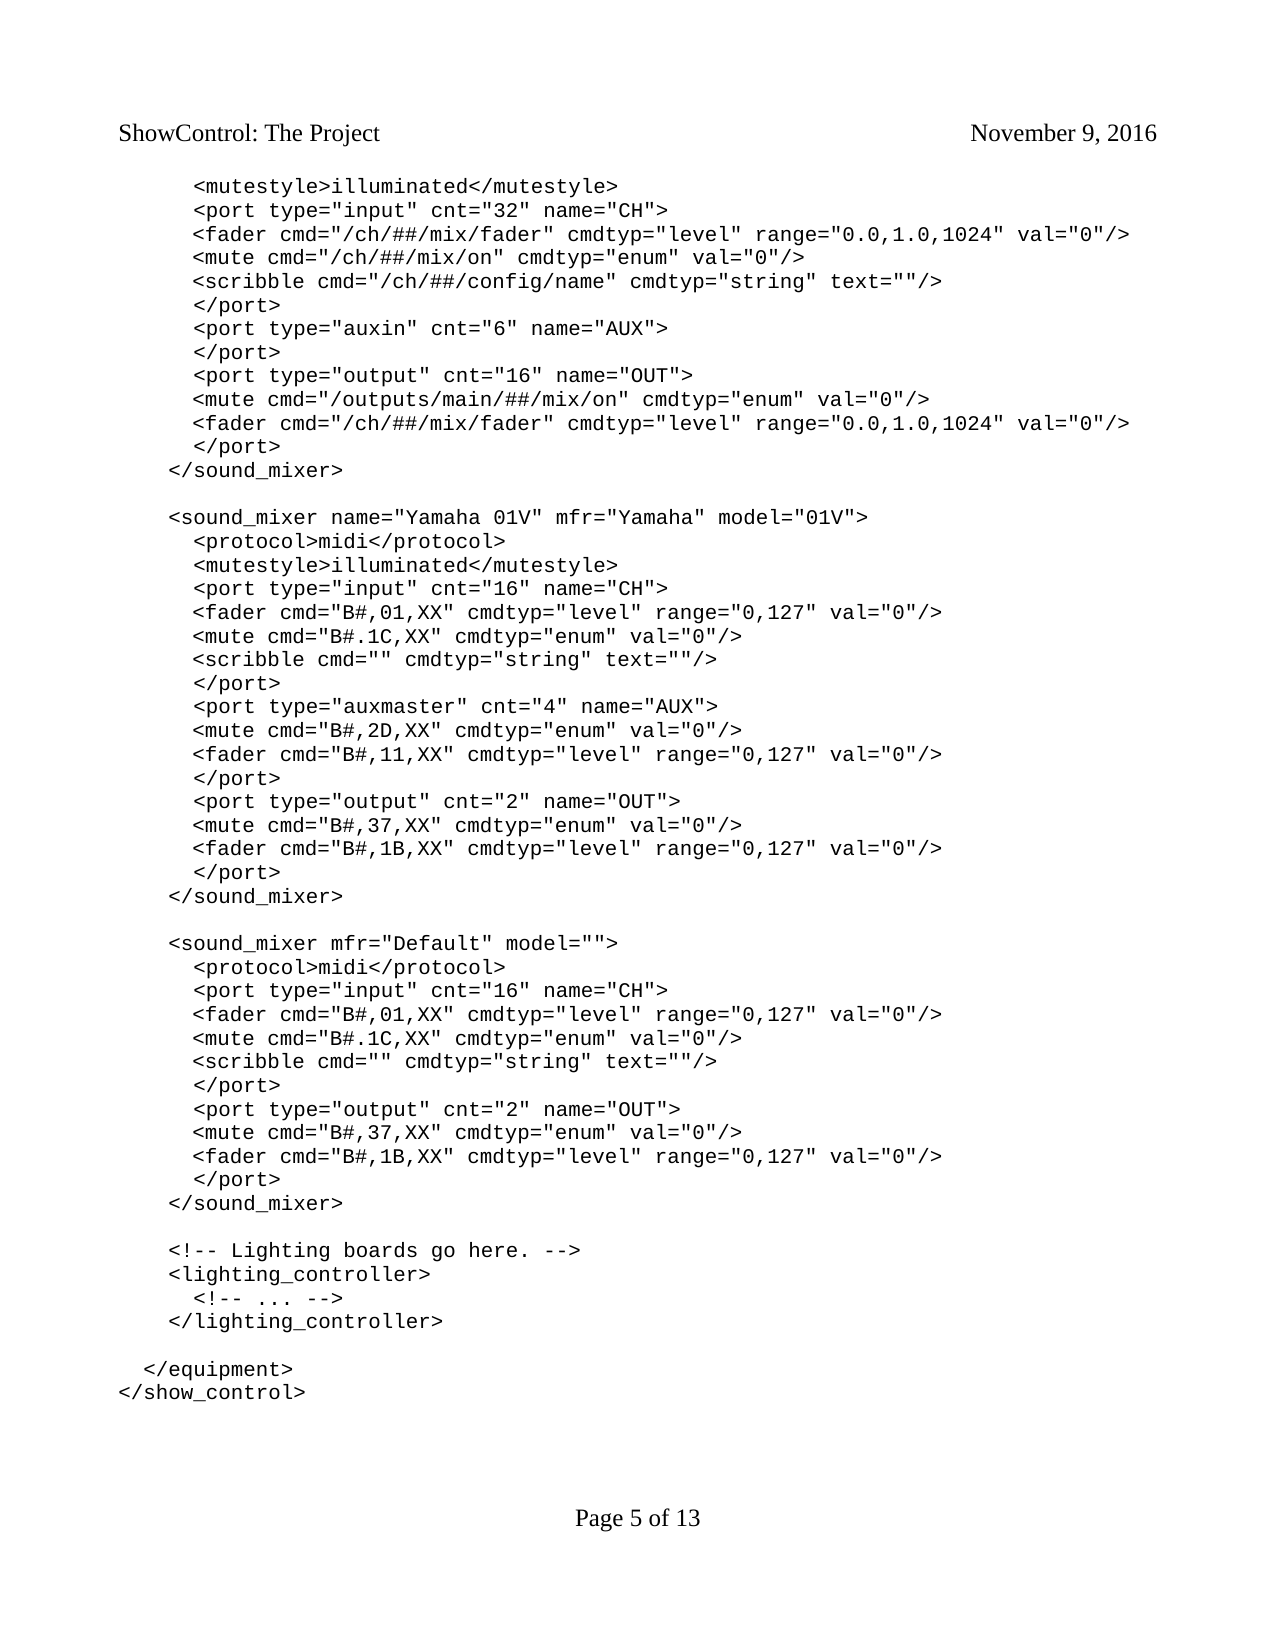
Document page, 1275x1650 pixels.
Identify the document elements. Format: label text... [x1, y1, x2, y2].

text </port> [118, 1075, 1157, 1098]
text <mute cmd="B#,37,XX" cmdtyp="enum" val="0"/> [118, 1122, 1157, 1146]
text <mute cmd="/ch/##/mix/on" cmdtyp="enum" val="0"/> [118, 247, 1157, 271]
text <mutestyle>illuminated</mutestyle> [118, 555, 1157, 578]
text </port> [118, 862, 1157, 886]
text </port> [118, 767, 1157, 791]
text </port> [118, 342, 1157, 366]
text <sound_mixer name="Yamaha 01V" mfr="Yamaha" model="01V"> [118, 507, 1157, 531]
text <fader cmd="B#,11,XX" cmdtyp="level" range="0,127" val="0"/> [118, 744, 1157, 767]
text </port> [118, 294, 1157, 318]
text <mute cmd="B#.1C,XX" cmdtyp="enum" val="0"/> [118, 1028, 1157, 1051]
text <mute cmd="B#,37,XX" cmdtyp="enum" val="0"/> [118, 815, 1157, 838]
text <fader cmd="B#,01,XX" cmdtyp="level" range="0,127" val="0"/> [118, 602, 1157, 626]
text </sound_mixer> [118, 460, 1157, 484]
text <port type="input" cnt="16" name="CH"> [118, 578, 1157, 602]
text <scribble cmd="/ch/##/config/name" cmdtyp="string" text=""/> [118, 271, 1157, 294]
text </sound_mixer> [118, 886, 1157, 909]
text <port type="input" cnt="16" name="CH"> [118, 980, 1157, 1004]
text <fader cmd="B#,1B,XX" cmdtyp="level" range="0,127" val="0"/> [118, 1146, 1157, 1169]
text <lighting_controller> [118, 1264, 1157, 1288]
text </port> [118, 1169, 1157, 1193]
text </equipment> [118, 1359, 1157, 1382]
text <fader cmd="B#,01,XX" cmdtyp="level" range="0,127" val="0"/> [118, 1004, 1157, 1028]
text </port> [118, 673, 1157, 697]
text <port type="input" cnt="32" name="CH"> [118, 200, 1157, 224]
text <mutestyle>illuminated</mutestyle> [118, 176, 1157, 200]
text <fader cmd="/ch/##/mix/fader" cmdtyp="level" range="0.0,1.0,1024" val="0"/> [118, 224, 1157, 247]
text <fader cmd="/ch/##/mix/fader" cmdtyp="level" range="0.0,1.0,1024" val="0"/> [118, 413, 1157, 436]
text <fader cmd="B#,1B,XX" cmdtyp="level" range="0,127" val="0"/> [118, 838, 1157, 862]
text </show_control> [118, 1382, 1157, 1406]
text <mute cmd="B#.1C,XX" cmdtyp="enum" val="0"/> [118, 626, 1157, 649]
text <port type="auxmaster" cnt="4" name="AUX"> [118, 697, 1157, 720]
text <!-- ... --> [118, 1288, 1157, 1311]
text <port type="output" cnt="16" name="OUT"> [118, 366, 1157, 389]
text <!-- Lighting boards go here. --> [118, 1240, 1157, 1264]
text <port type="output" cnt="2" name="OUT"> [118, 791, 1157, 815]
text <protocol>midi</protocol> [118, 531, 1157, 555]
text <scribble cmd="" cmdtyp="string" text=""/> [118, 1051, 1157, 1075]
text <port type="output" cnt="2" name="OUT"> [118, 1098, 1157, 1122]
text </sound_mixer> [118, 1193, 1157, 1217]
text <mute cmd="/outputs/main/##/mix/on" cmdtyp="enum" val="0"/> [118, 389, 1157, 413]
text </lighting_controller> [118, 1311, 1157, 1335]
text <port type="auxin" cnt="6" name="AUX"> [118, 318, 1157, 342]
text <mute cmd="B#,2D,XX" cmdtyp="enum" val="0"/> [118, 720, 1157, 744]
text <protocol>midi</protocol> [118, 957, 1157, 980]
text </port> [118, 436, 1157, 460]
text <sound_mixer mfr="Default" model=""> [118, 933, 1157, 957]
text <scribble cmd="" cmdtyp="string" text=""/> [118, 649, 1157, 673]
